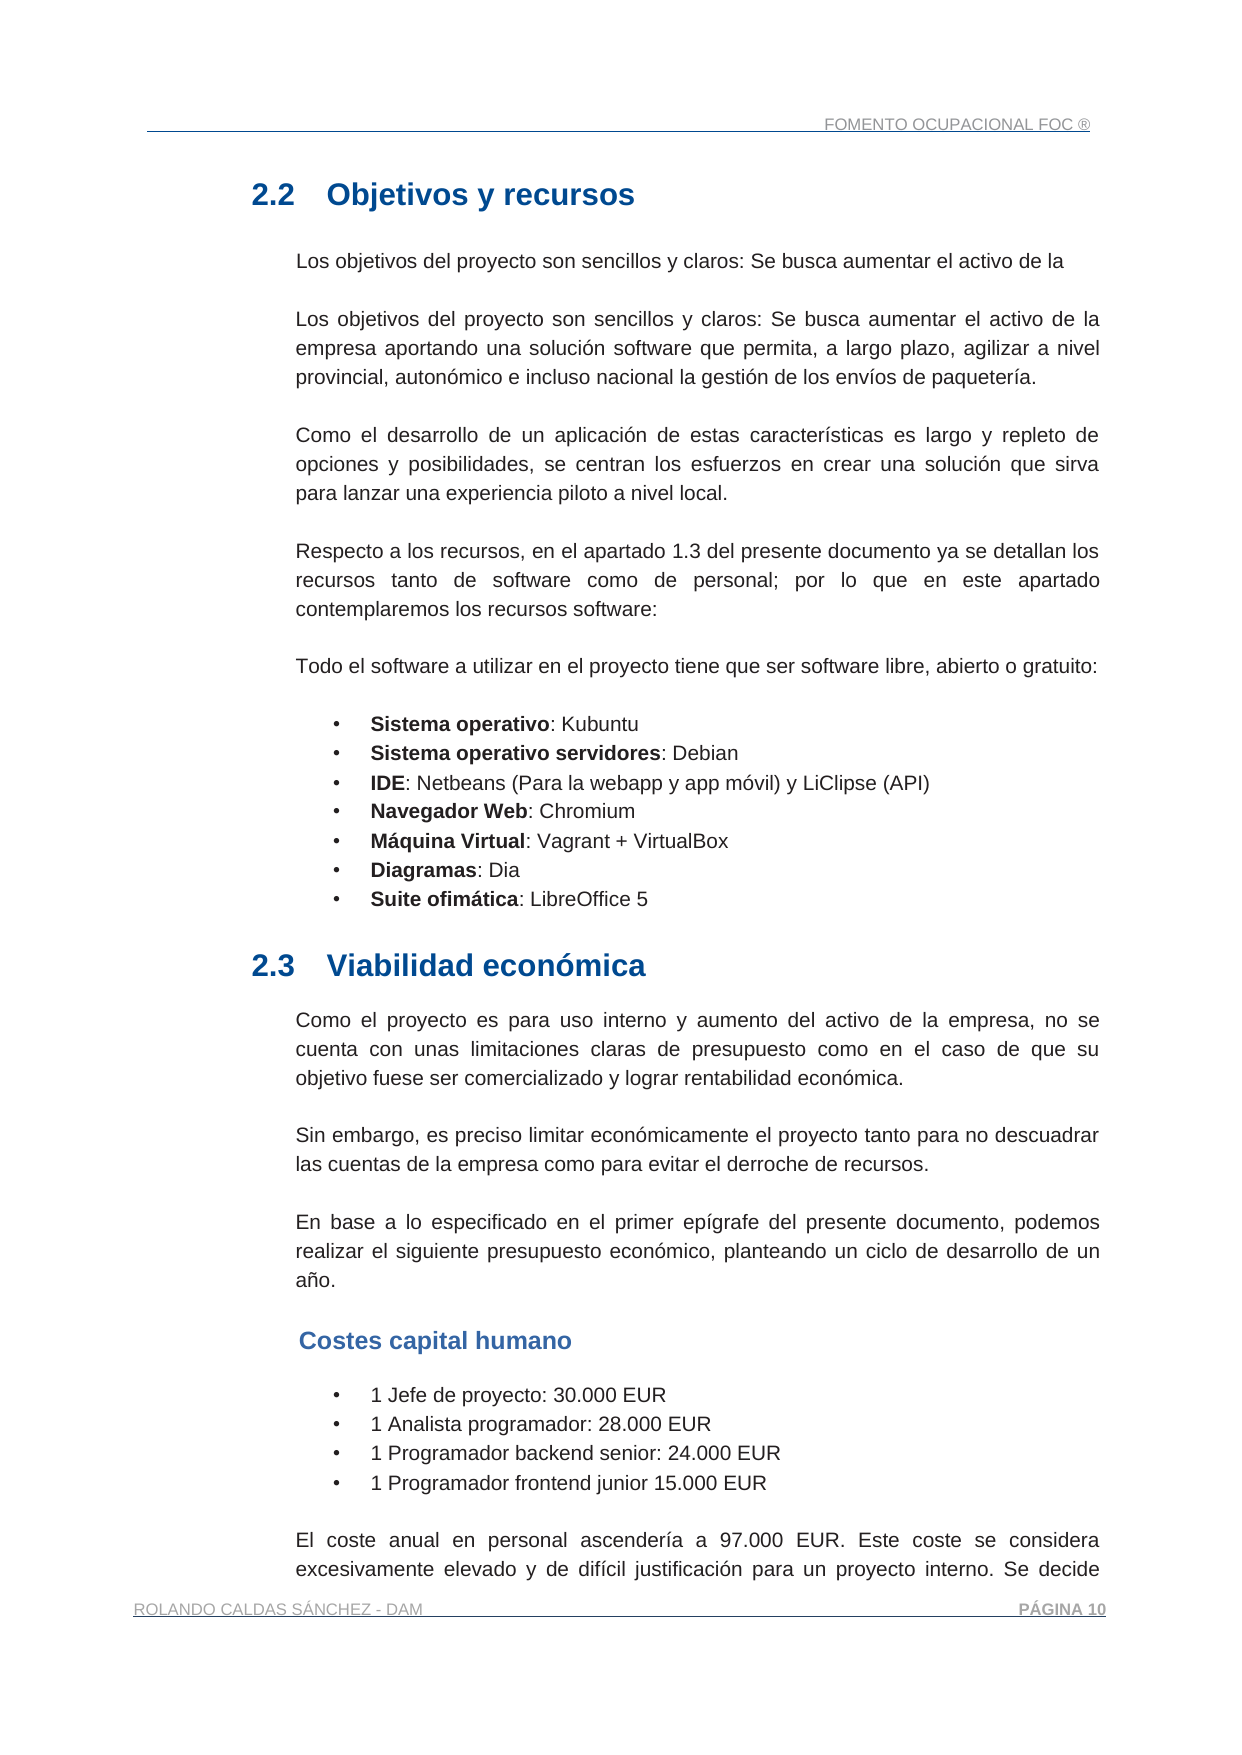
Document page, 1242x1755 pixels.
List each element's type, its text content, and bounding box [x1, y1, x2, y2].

text Respecto a los recursos, en el apartado 1.3 del presente documento ya se detallan los recursos tanto de software como de personal; por lo que en este apartado contemplaremos los recursos software: [295, 538, 1101, 620]
text El coste anual en personal ascendería a 97.000 EUR. Este coste se considera excesivamente elevado y de difícil justificación para un proyecto interno. Se decide [295, 1528, 1101, 1581]
text Como el proyecto es para uso interno y aumento del activo de la empresa, no se cuenta con unas limitaciones claras de presupuesto como en el caso de que su objetivo fuese ser comercializado y lograr rentabilidad económica. [295, 1007, 1101, 1089]
list Navegador Web: Chromium [333, 799, 1106, 823]
text Los objetivos del proyecto son sencillos y claros: Se busca aumentar el activo de la empresa aportando una solución software que permita, a largo plazo, agilizar a nivel provincial, autonómico e incluso nacional la gestión de los envíos de paquetería. [295, 307, 1101, 389]
list Máquina Virtual: Vagrant + VirtualBox [333, 828, 1106, 852]
list Suite ofimática: LibreOffice 5 [333, 887, 1106, 911]
list 1 Programador backend senior: 24.000 EUR [333, 1441, 1106, 1465]
list 1 Jefe de proyecto: 30.000 EUR [333, 1383, 1106, 1407]
text En base a lo especificado en el primer epígrafe del presente documento, podemos realizar el siguiente presupuesto económico, planteando un ciclo de desarrollo de un año. [295, 1210, 1101, 1292]
list Objetivos y recursos [251, 176, 1106, 211]
list 1 Programador frontend junior 15.000 EUR [333, 1470, 1106, 1494]
list IDE: Netbeans (Para la webapp y app móvil) y LiClipse (API) [333, 770, 1106, 794]
list Viabilidad económica [251, 947, 1106, 982]
text Todo el software a utilizar en el proyecto tiene que ser software libre, abierto o gratuito: [295, 654, 1101, 678]
list Sistema operativo: Kubuntu [333, 712, 1106, 736]
list 1 Analista programador: 28.000 EUR [333, 1412, 1106, 1436]
list Diagramas: Dia [333, 857, 1106, 882]
text Como el desarrollo de un aplicación de estas características es largo y repleto de opciones y posibilidades, se centran los esfuerzos en crear una solución que sirva para lanzar una experiencia piloto a nivel local. [295, 423, 1101, 504]
text Los objetivos del proyecto son sencillos y claros: Se busca aumentar el activo de la [296, 249, 1106, 273]
text Costes capital humano [299, 1326, 1106, 1354]
list Sistema operativo servidores: Debian [333, 741, 1106, 765]
text Sin embargo, es preciso limitar económicamente el proyecto tanto para no descuadrar las cuentas de la empresa como para evitar el derroche de recursos. [295, 1123, 1101, 1176]
